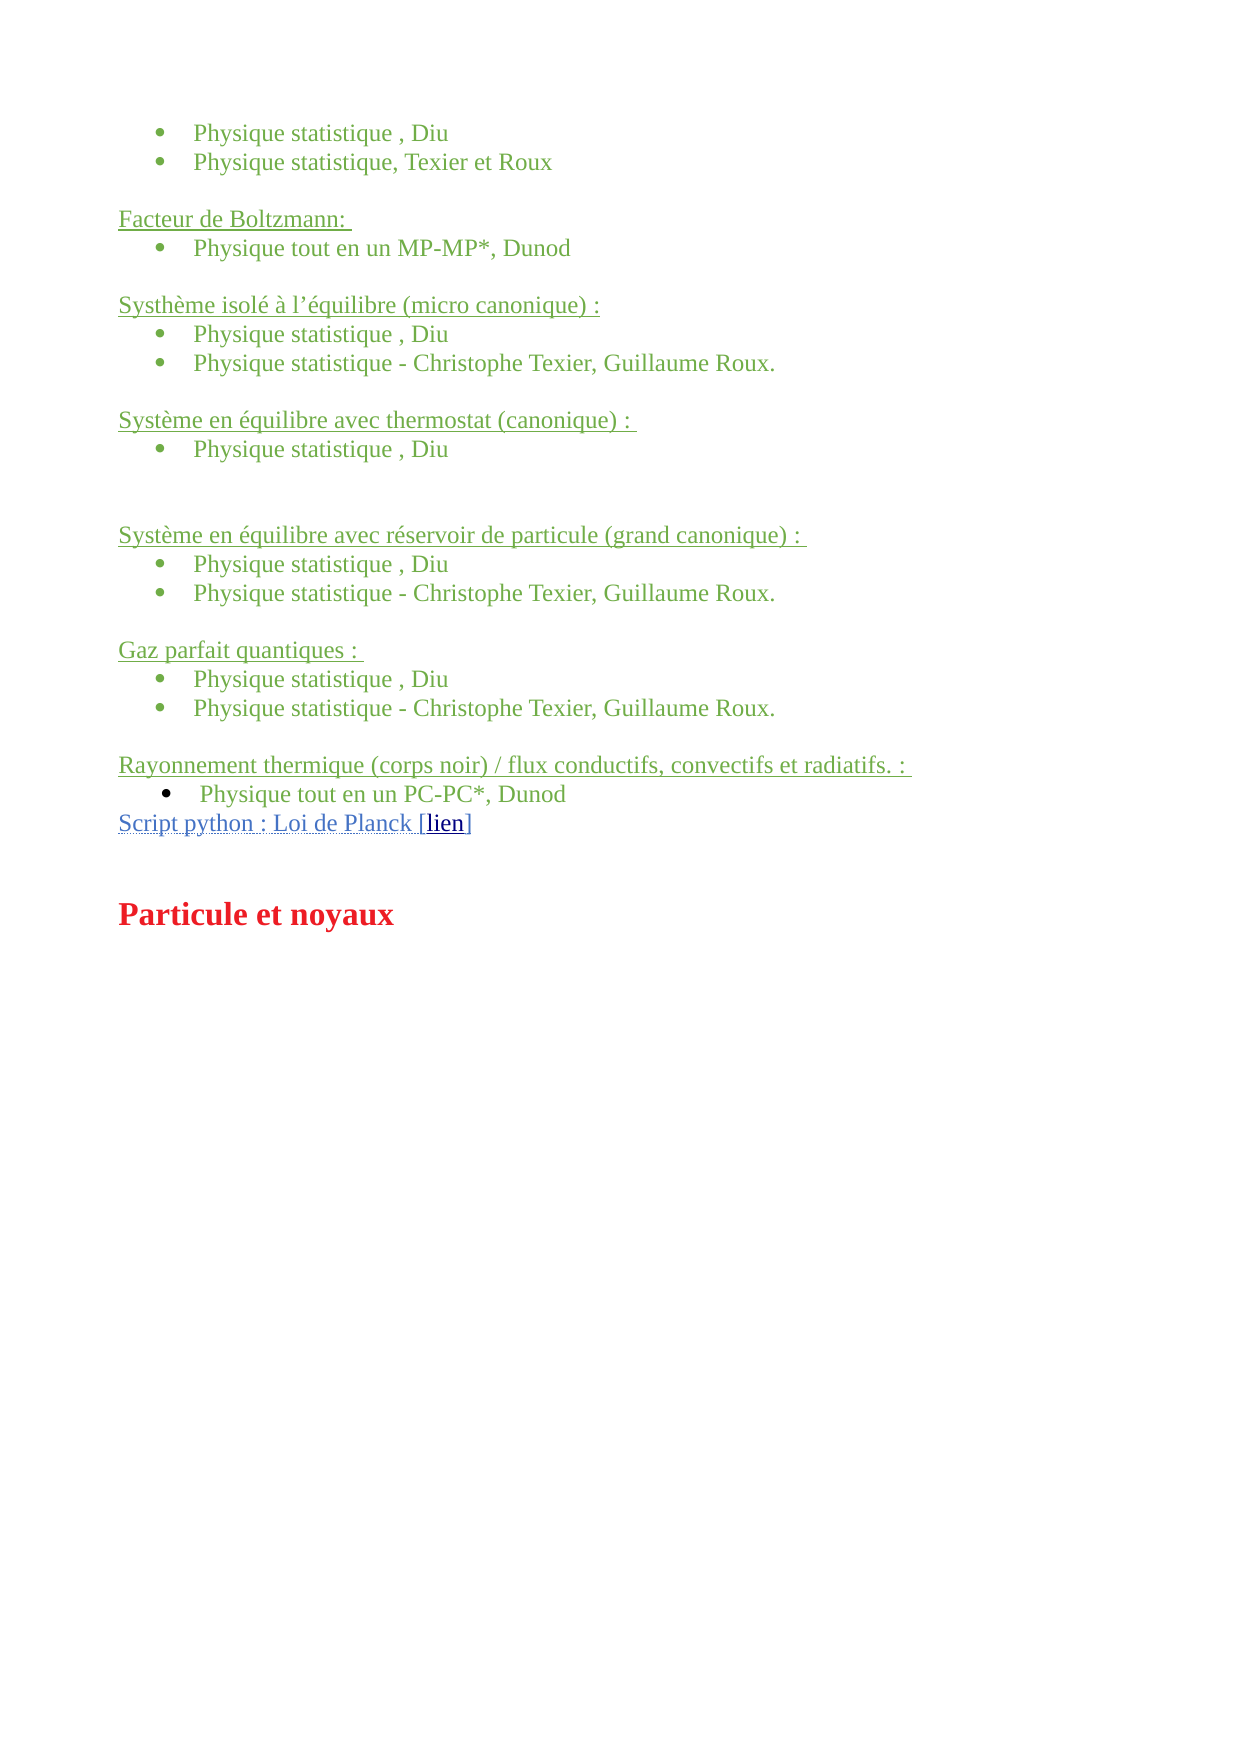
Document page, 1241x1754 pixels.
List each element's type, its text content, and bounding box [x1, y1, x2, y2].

text Systhème isolé à l’équilibre (micro canonique) : [118, 291, 1122, 319]
text Gaz parfait quantiques : [118, 636, 1122, 664]
text Particule et noyaux [118, 894, 1122, 933]
list Physique tout en un MP-MP*, Dunod [156, 233, 1122, 262]
text Script python : Loi de Planck [lien] [118, 808, 1122, 837]
text Système en équilibre avec réservoir de particule (grand canonique) : [118, 521, 1122, 549]
list Physique statistique , Diu [156, 549, 1122, 578]
list Physique statistique - Christophe Texier, Guillaume Roux. [156, 348, 1122, 377]
list Physique statistique, Texier et Roux [156, 147, 1122, 176]
list Physique statistique , Diu [156, 434, 1122, 463]
list Physique statistique , Diu [156, 319, 1122, 348]
text Rayonnement thermique (corps noir) / flux conductifs, convectifs et radiatifs. : [118, 751, 1122, 779]
list Physique statistique , Diu [156, 664, 1122, 693]
list Physique statistique - Christophe Texier, Guillaume Roux. [156, 578, 1122, 607]
list Physique statistique - Christophe Texier, Guillaume Roux. [156, 693, 1122, 722]
list Physique statistique , Diu [156, 118, 1122, 147]
text Facteur de Boltzmann: [118, 204, 1122, 233]
text Système en équilibre avec thermostat (canonique) : [118, 406, 1122, 434]
list Physique tout en un PC-PC*, Dunod [162, 779, 1122, 808]
